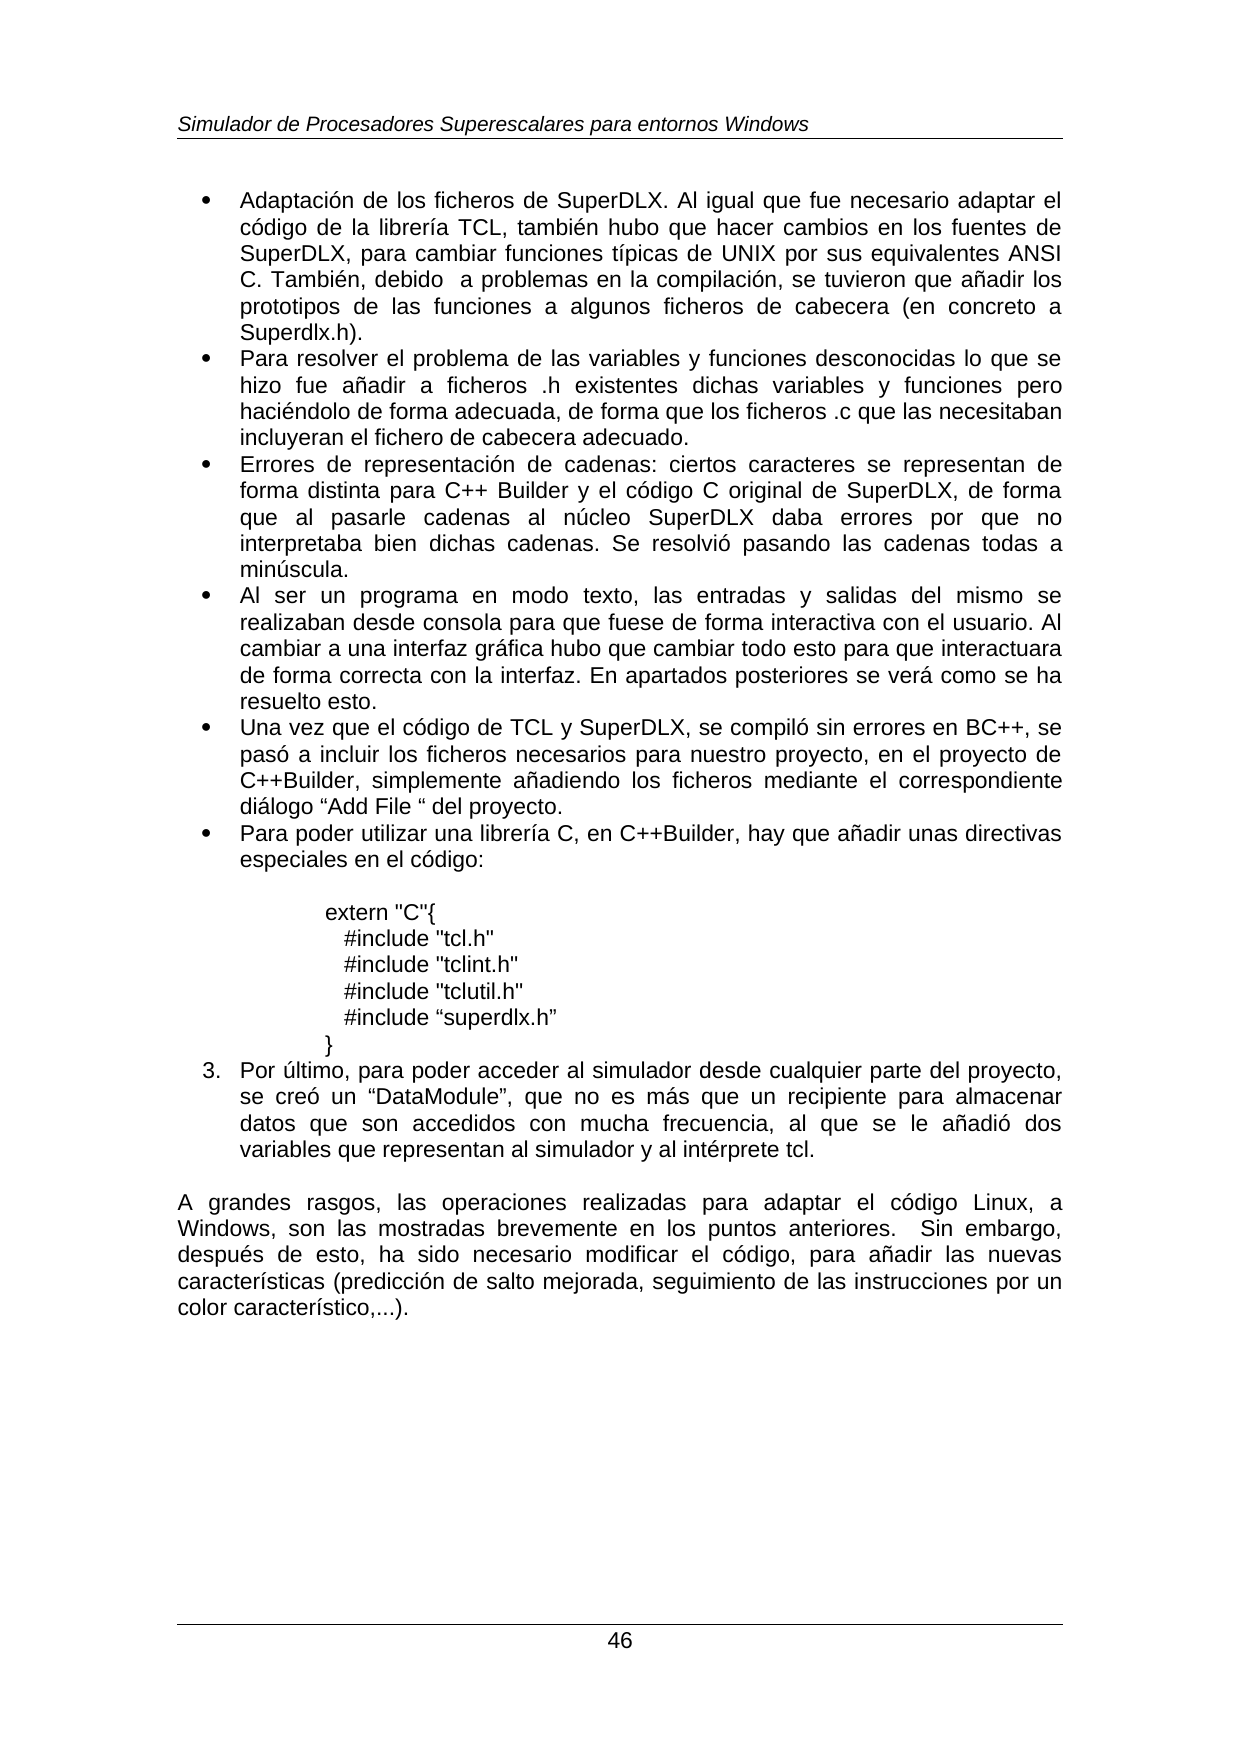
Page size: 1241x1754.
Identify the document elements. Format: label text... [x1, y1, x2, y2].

text extern "C"{ [325, 899, 1063, 925]
list Errores de representación de cadenas: ciertos caracteres se representan de forma distinta para C++ Builder y el código C original de SuperDLX, de forma que al pasarle cadenas al núcleo SuperDLX daba errores por que no interpretaba bien dichas cadenas. Se resolvió pasando las cadenas todas a minúscula. [202, 451, 1063, 582]
text A grandes rasgos, las operaciones realizadas para adaptar el código Linux, a Windows, son las mostradas brevemente en los puntos anteriores. Sin embargo, después de esto, ha sido necesario modificar el código, para añadir las nuevas características (predicción de salto mejorada, seguimiento de las instrucciones por un color característico,...). [177, 1189, 1063, 1320]
list Para poder utilizar una librería C, en C++Builder, hay que añadir unas directivas especiales en el código: [202, 820, 1063, 872]
list Para resolver el problema de las variables y funciones desconocidas lo que se hizo fue añadir a ficheros .h existentes dichas variables y funciones pero haciéndolo de forma adecuada, de forma que los ficheros .c que las necesitaban incluyeran el fichero de cabecera adecuado. [202, 345, 1063, 451]
text #include "tclint.h" [325, 951, 1063, 978]
text #include “superdlx.h” [325, 1004, 1063, 1031]
text #include "tcl.h" [325, 925, 1063, 951]
list Al ser un programa en modo texto, las entradas y salidas del mismo se realizaban desde consola para que fuese de forma interactiva con el usuario. Al cambiar a una interfaz gráfica hubo que cambiar todo esto para que interactuara de forma correcta con la interfaz. En apartados posteriores se verá como se ha resuelto esto. [202, 582, 1063, 714]
text #include "tclutil.h" [325, 978, 1063, 1004]
text } [325, 1031, 1063, 1057]
list Por último, para poder acceder al simulador desde cualquier parte del proyecto, se creó un “DataModule”, que no es más que un recipiente para almacenar datos que son accedidos con mucha frecuencia, al que se le añadió dos variables que representan al simulador y al intérprete tcl. [202, 1057, 1063, 1162]
list Adaptación de los ficheros de SuperDLX. Al igual que fue necesario adaptar el código de la librería TCL, también hubo que hacer cambios en los fuentes de SuperDLX, para cambiar funciones típicas de UNIX por sus equivalentes ANSI C. También, debido a problemas en la compilación, se tuvieron que añadir los prototipos de las funciones a algunos ficheros de cabecera (en concreto a Superdlx.h). [202, 187, 1063, 345]
list Una vez que el código de TCL y SuperDLX, se compiló sin errores en BC++, se pasó a incluir los ficheros necesarios para nuestro proyecto, en el proyecto de C++Builder, simplemente añadiendo los ficheros mediante el correspondiente diálogo “Add File “ del proyecto. [202, 714, 1063, 820]
